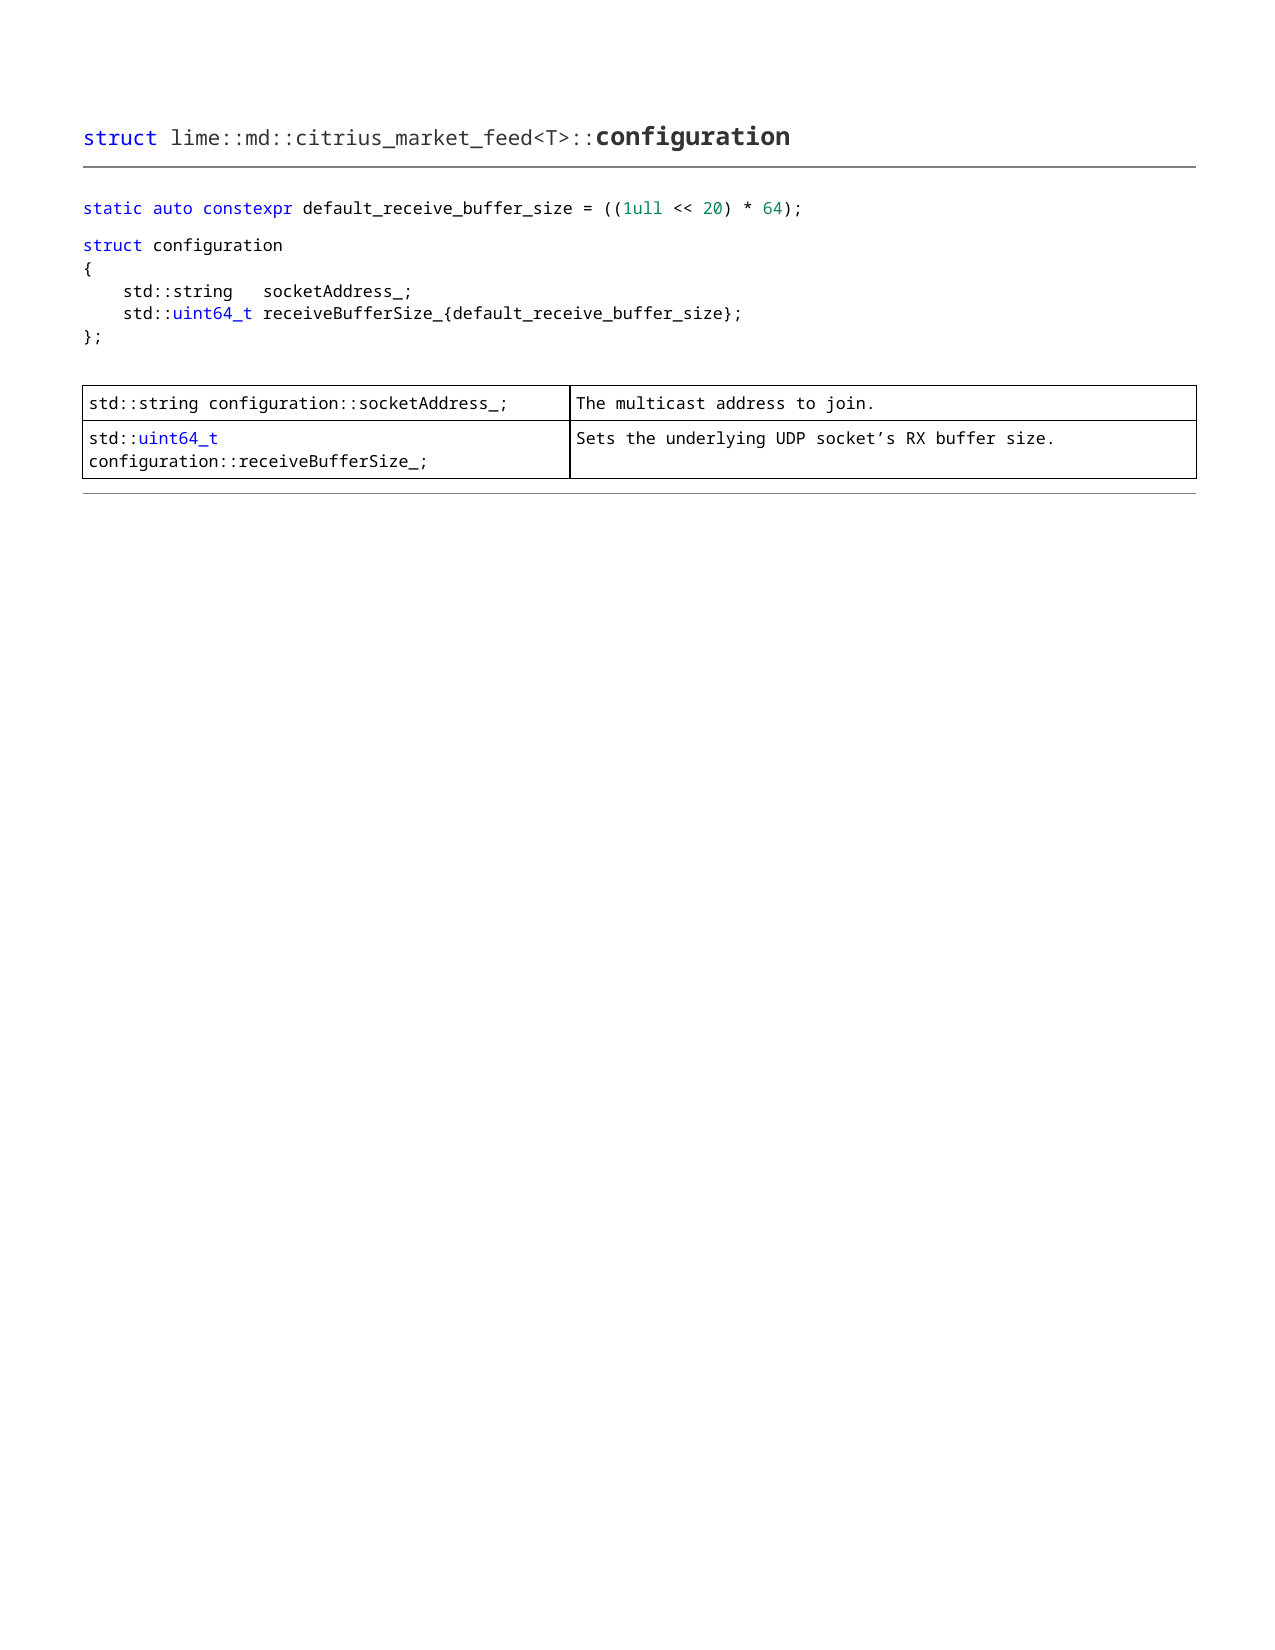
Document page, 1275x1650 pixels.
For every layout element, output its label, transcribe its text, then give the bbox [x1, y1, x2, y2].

text struct configuration [83, 234, 1196, 256]
text std::uint64_t receiveBufferSize_{default_receive_buffer_size}; [83, 302, 1196, 324]
text std::string socketAddress_; [83, 279, 1196, 302]
text }; [83, 324, 1196, 347]
text struct lime::md::citrius_market_feed<T>::configuration [83, 118, 1196, 166]
table_cell Sets the underlying UDP socket’s RX buffer size. [571, 421, 1196, 478]
table_cell std::uint64_t configuration::receiveBufferSize_; [83, 421, 569, 478]
table_header std::string configuration::socketAddress_; [83, 386, 569, 420]
table_header The multicast address to join. [571, 386, 1196, 420]
text static auto constexpr default_receive_buffer_size = ((1ull << 20) * 64); [83, 196, 1196, 219]
text { [83, 256, 1196, 279]
